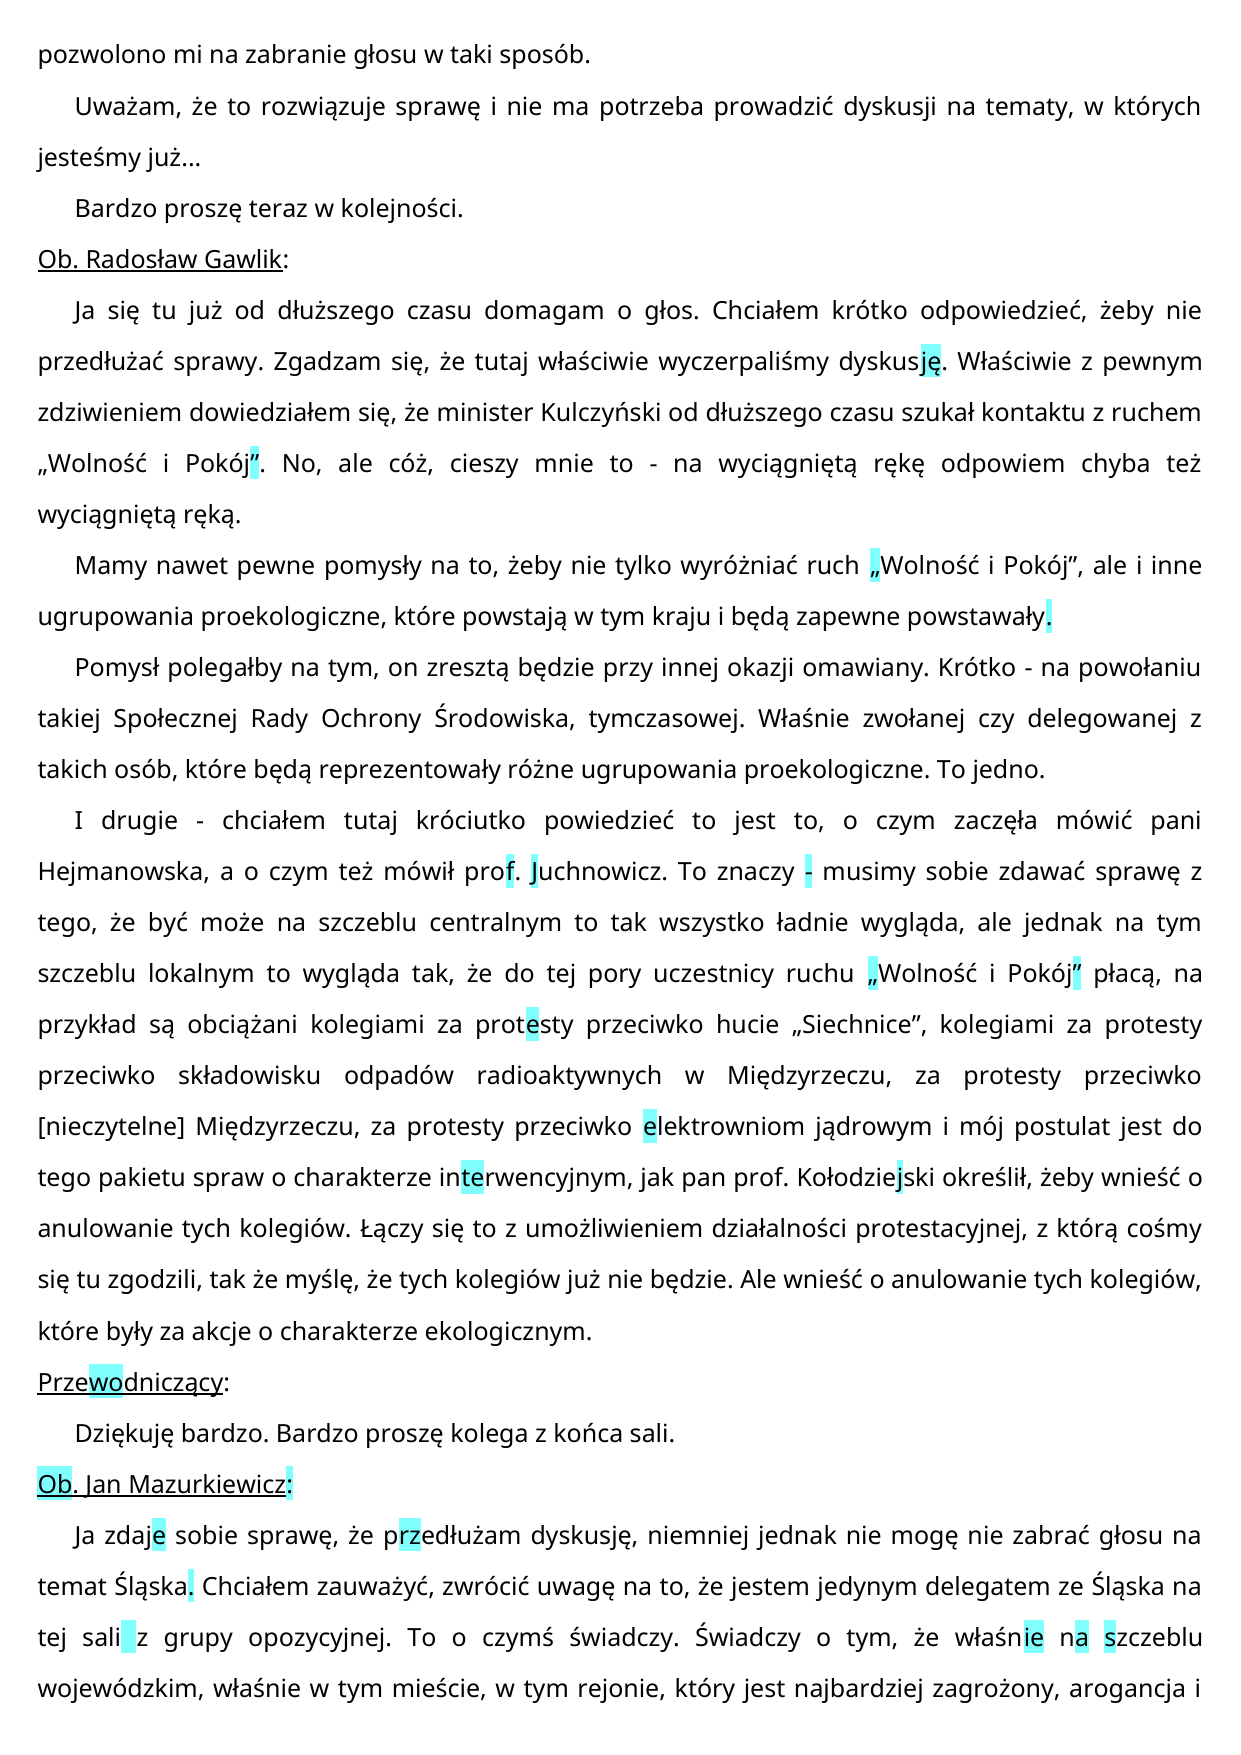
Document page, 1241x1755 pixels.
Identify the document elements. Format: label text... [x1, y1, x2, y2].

text Ob. Jan Mazurkiewicz: [37, 1466, 1203, 1500]
text Pomysł polegałby na tym, on zresztą będzie przy innej okazji omawiany. Krótko - na powołaniu takiej Społecznej Rady Ochrony Środowiska, tymczasowej. Właśnie zwołanej czy delegowanej z takich osób, które będą reprezentowały różne ugrupowania proekologiczne. To jedno. [37, 650, 1203, 786]
text Ja zdaje sobie sprawę, że przedłużam dyskusję, niemniej jednak nie mogę nie zabrać głosu na temat Śląska. Chciałem zauważyć, zwrócić uwagę na to, że jestem jedynym delegatem ze Śląska na tej sali z grupy opozycyjnej. To o czymś świadczy. Świadczy o tym, że właśnie na szczeblu wojewódzkim, właśnie w tym mieście, w tym rejonie, który jest najbardziej zagrożony, arogancja i [37, 1517, 1203, 1704]
text Przewodniczący: [37, 1364, 1203, 1398]
text Dziękuję bardzo. Bardzo proszę kolega z końca sali. [37, 1415, 1203, 1449]
text pozwolono mi na zabranie głosu w taki sposób. [37, 37, 1203, 71]
text Uważam, że to rozwiązuje sprawę i nie ma potrzeba prowadzić dyskusji na tematy, w których jesteśmy już... [37, 88, 1203, 173]
text Mamy nawet pewne pomysły na to, żeby nie tylko wyróżniać ruch „Wolność i Pokój”, ale i inne ugrupowania proekologiczne, które powstają w tym kraju i będą zapewne powstawały. [37, 548, 1203, 633]
text Ob. Radosław Gawlik: [37, 241, 1203, 275]
text Ja się tu już od dłuższego czasu domagam o głos. Chciałem krótko odpowiedzieć, żeby nie przedłużać sprawy. Zgadzam się, że tutaj właściwie wyczerpaliśmy dyskusję. Właściwie z pewnym zdziwieniem dowiedziałem się, że minister Kulczyński od dłuższego czasu szukał kontaktu z ruchem „Wolność i Pokój”. No, ale cóż, cieszy mnie to - na wyciągniętą rękę odpowiem chyba też wyciągniętą ręką. [37, 292, 1203, 531]
text Bardzo proszę teraz w kolejności. [37, 190, 1203, 224]
text I drugie - chciałem tutaj króciutko powiedzieć to jest to, o czym zaczęła mówić pani Hejmanowska, a o czym też mówił prof. Juchnowicz. To znaczy - musimy sobie zdawać sprawę z tego, że być może na szczeblu centralnym to tak wszystko ładnie wygląda, ale jednak na tym szczeblu lokalnym to wygląda tak, że do tej pory uczestnicy ruchu „Wolność i Pokój” płacą, na przykład są obciążani kolegiami za protesty przeciwko hucie „Siechnice”, kolegiami za protesty przeciwko składowisku odpadów radioaktywnych w Międzyrzeczu, za protesty przeciwko [nieczytelne] Międzyrzeczu, za protesty przeciwko elektrowniom jądrowym i mój postulat jest do tego pakietu spraw o charakterze interwencyjnym, jak pan prof. Kołodziejski określił, żeby wnieść o anulowanie tych kolegiów. Łączy się to z umożliwieniem działalności protestacyjnej, z którą cośmy się tu zgodzili, tak że myślę, że tych kolegiów już nie będzie. Ale wnieść o anulowanie tych kolegiów, które były za akcje o charakterze ekologicznym. [37, 803, 1203, 1347]
